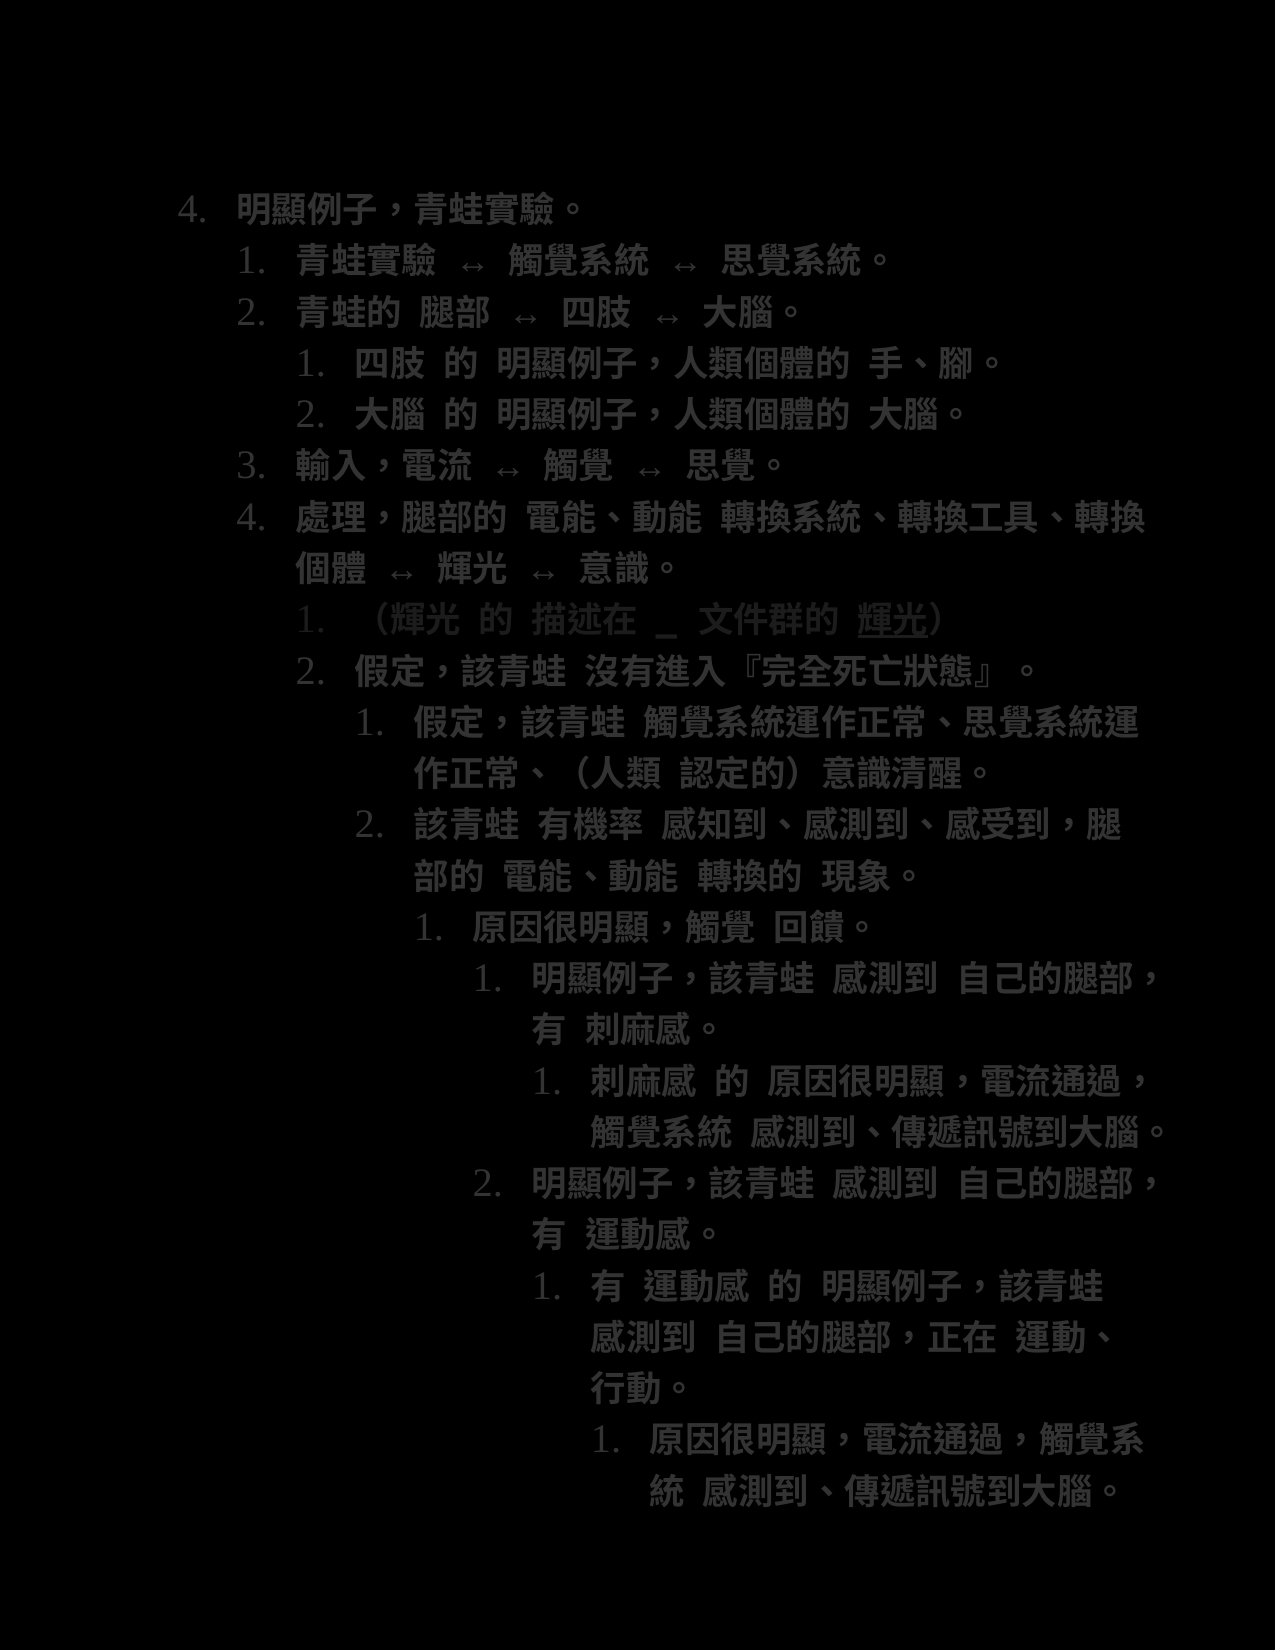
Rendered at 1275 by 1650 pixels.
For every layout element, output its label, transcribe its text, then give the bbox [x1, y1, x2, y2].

list 明顯例子，該青蛙 感測到 自己的腿部，有 刺麻感。 [472, 951, 1157, 1053]
list 輸入，電流 ↔ 觸覺 ↔ 思覺。 [236, 438, 1157, 489]
list （輝光 的 描述在 _ 文件群的 輝光） [295, 592, 1157, 643]
list 大腦 的 明顯例子，人類個體的 大腦。 [295, 387, 1157, 438]
list 處理，腿部的 電能、動能 轉換系統、轉換工具、轉換個體 ↔ 輝光 ↔ 意識。 [236, 489, 1157, 592]
list 青蛙的 腿部 ↔ 四肢 ↔ 大腦。 [236, 284, 1157, 335]
list 明顯例子，該青蛙 感測到 自己的腿部，有 運動感。 [472, 1156, 1157, 1258]
list 假定，該青蛙 沒有進入『完全死亡狀態』。 [295, 643, 1157, 694]
list 青蛙實驗 ↔ 觸覺系統 ↔ 思覺系統。 [236, 233, 1157, 284]
list 明顯例子，青蛙實驗。 [177, 182, 1157, 233]
list 有 運動感 的 明顯例子，該青蛙 感測到 自己的腿部，正在 運動、行動。 [532, 1258, 1157, 1412]
list 假定，該青蛙 觸覺系統運作正常、思覺系統運作正常、（人類 認定的）意識清醒。 [354, 694, 1157, 797]
list 四肢 的 明顯例子，人類個體的 手、腳。 [295, 335, 1157, 387]
list 該青蛙 有機率 感知到、感測到、感受到，腿部的 電能、動能 轉換的 現象。 [354, 797, 1157, 899]
list 原因很明顯，電流通過，觸覺系統 感測到、傳遞訊號到大腦。 [591, 1412, 1157, 1514]
list 刺麻感 的 原因很明顯，電流通過，觸覺系統 感測到、傳遞訊號到大腦。 [532, 1053, 1157, 1156]
list 原因很明顯，觸覺 回饋。 [413, 899, 1157, 951]
